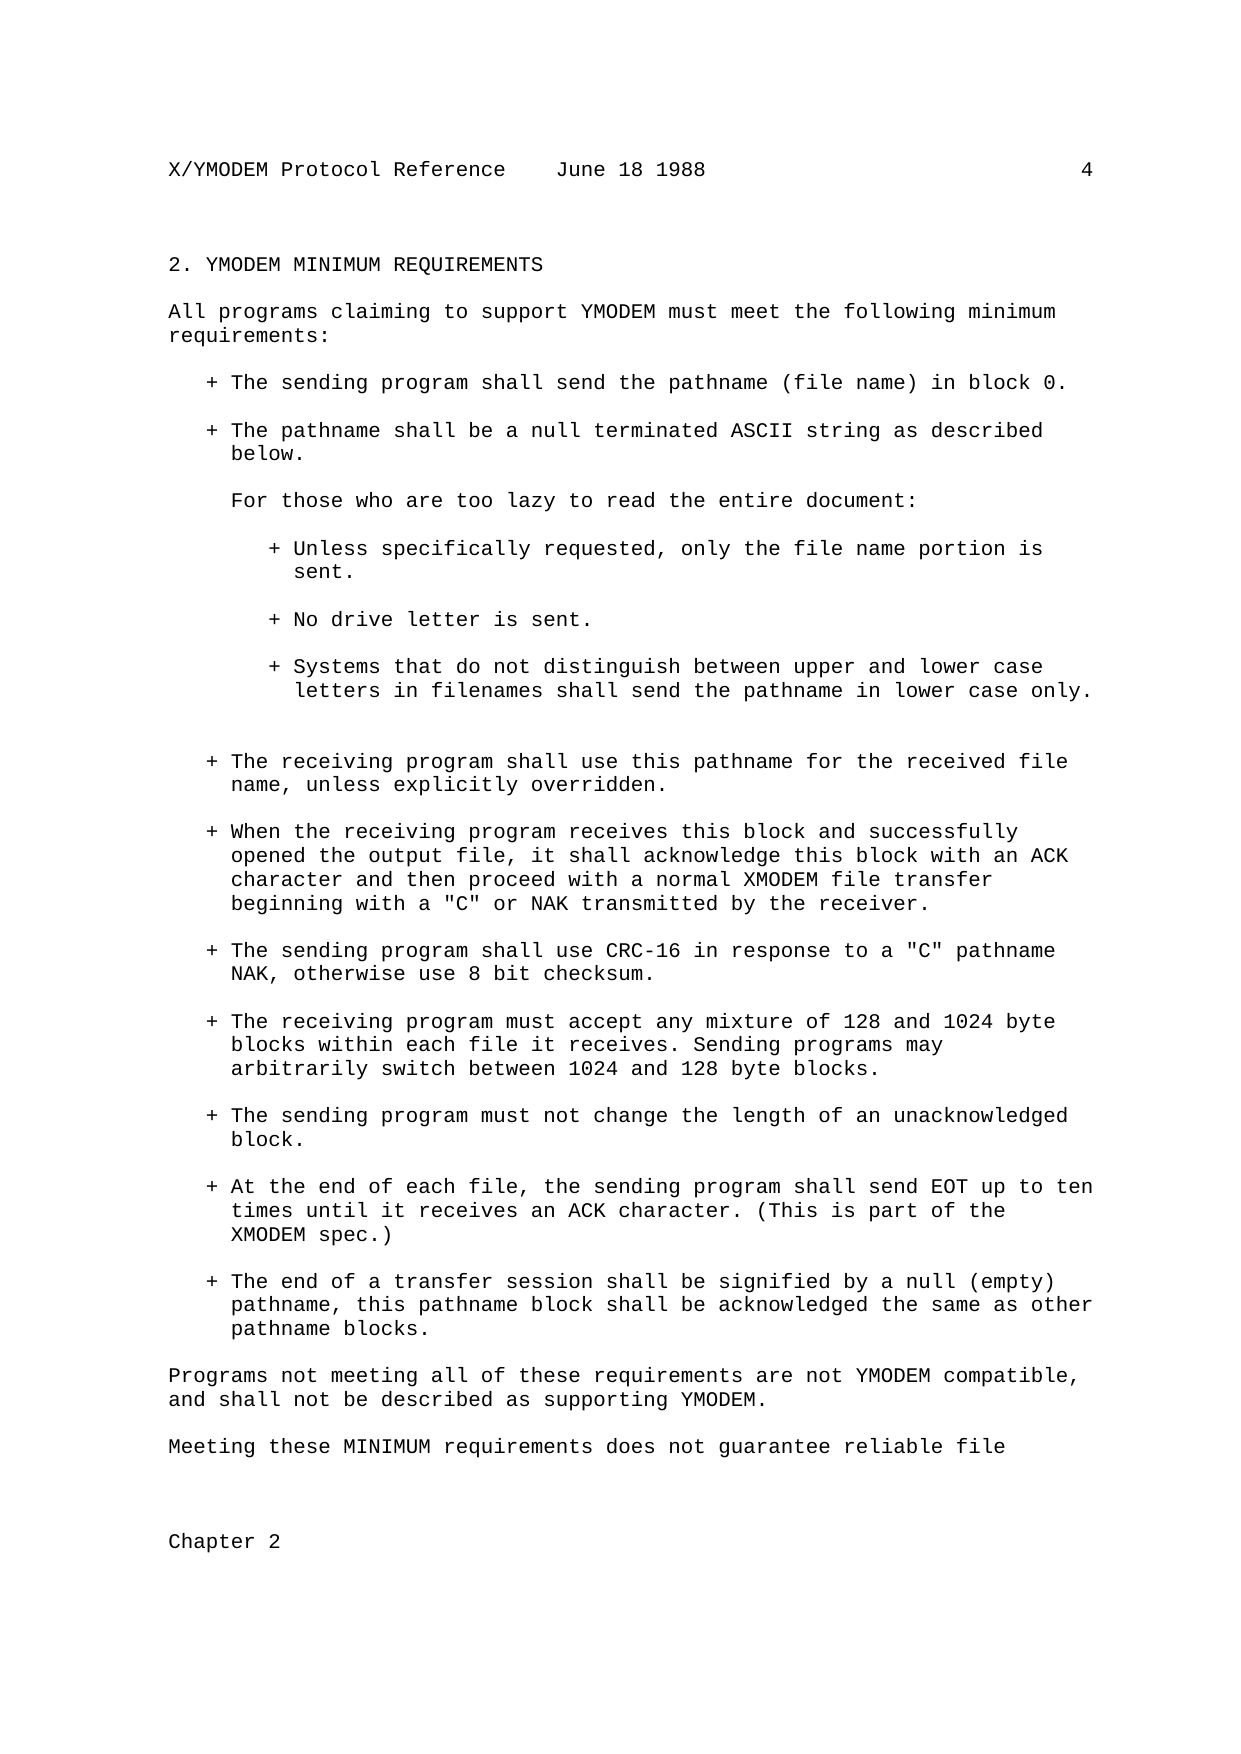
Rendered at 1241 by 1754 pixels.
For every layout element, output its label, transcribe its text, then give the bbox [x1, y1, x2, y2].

text X/YMODEM Protocol Reference June 18 1988 4 2. YMODEM MINIMUM REQUIREMENTS All programs claiming to support YMODEM must meet the following minimum requirements: + The sending program shall send the pathname (file name) in block 0. + The pathname shall be a null terminated ASCII string as described below. For those who are too lazy to read the entire document: + Unless specifically requested, only the file name portion is sent. + No drive letter is sent. + Systems that do not distinguish between upper and lower case letters in filenames shall send the pathname in lower case only. + The receiving program shall use this pathname for the received file name, unless explicitly overridden. + When the receiving program receives this block and successfully opened the output file, it shall acknowledge this block with an ACK character and then proceed with a normal XMODEM file transfer beginning with a "C" or NAK transmitted by the receiver. + The sending program shall use CRC-16 in response to a "C" pathname NAK, otherwise use 8 bit checksum. + The receiving program must accept any mixture of 128 and 1024 byte blocks within each file it receives. Sending programs may arbitrarily switch between 1024 and 128 byte blocks. + The sending program must not change the length of an unacknowledged block. + At the end of each file, the sending program shall send EOT up to ten times until it receives an ACK character. (This is part of the XMODEM spec.) + The end of a transfer session shall be signified by a null (empty) pathname, this pathname block shall be acknowledged the same as other pathname blocks. Programs not meeting all of these requirements are not YMODEM compatible, and shall not be described as supporting YMODEM. Meeting these MINIMUM requirements does not guarantee reliable file Chapter 2 [118, 88, 1122, 1649]
